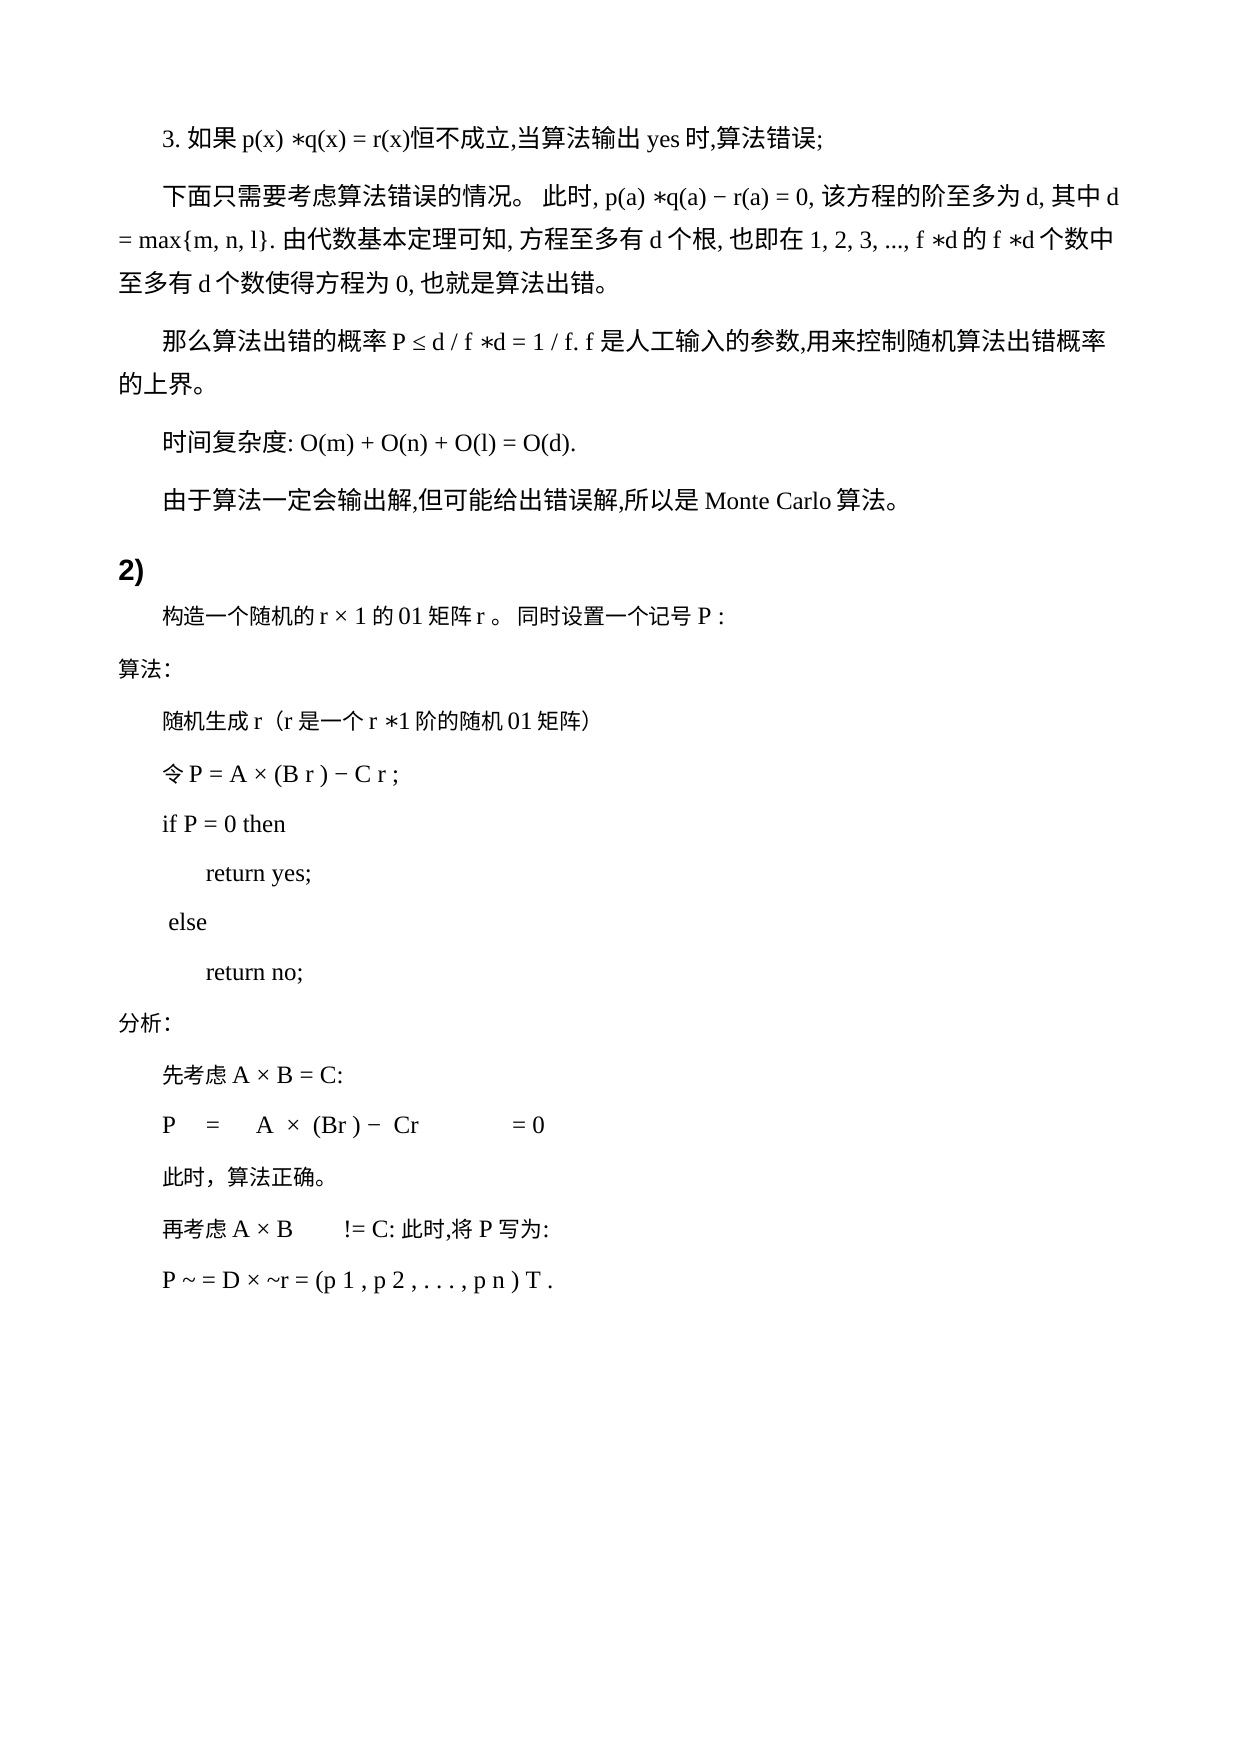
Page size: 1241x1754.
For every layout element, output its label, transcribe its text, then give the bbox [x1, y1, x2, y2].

text return yes; [118, 858, 1122, 887]
text 分析： [118, 1006, 1122, 1037]
text 随机生成r（r 是一个r ∗ 1阶的随机01矩阵） [118, 704, 1122, 736]
text 构造一个随机的r × 1的01矩阵r 。 同时设置一个记号 P : [118, 599, 1122, 631]
text else [118, 907, 1122, 936]
text if P = 0 then [118, 809, 1122, 838]
text 由于算法一定会输出解,但可能给出错误解,所以是Monte Carlo算法。 [118, 481, 1122, 517]
text 下面只需要考虑算法错误的情况。 此时, p(a) ∗ q(a) − r(a) = 0, 该方程的阶至多为d, 其中 d = max{m, n, l}. 由代数基本定理可知, 方程至多有d个根, 也即在1, 2, 3, ..., f ∗ d的f ∗ d个数中至多有d个数使得方程为0, 也就是算法出错。 [118, 176, 1122, 299]
text P ~ = D × ~r = (p 1 , p 2 , . . . , p n ) T . [118, 1265, 1122, 1293]
text P = A × (Br ) − Cr = 0 [118, 1111, 1122, 1139]
text 令 P = A × (B r ) − C r ; [118, 757, 1122, 788]
text 3. 如果p(x) ∗ q(x) = r(x)恒不成立,当算法输出yes时,算法错误; [118, 118, 1122, 154]
text return no; [118, 957, 1122, 985]
text 算法： [118, 652, 1122, 683]
text 此时，算法正确。 [118, 1160, 1122, 1191]
text 那么算法出错的概率P ≤ d / f ∗ d = 1 / f. f 是人工输入的参数,用来控制随机算法出错概率的上界。 [118, 321, 1122, 401]
text 先考虑A × B = C: [118, 1058, 1122, 1090]
text 再考虑A × B != C: 此时,将 P 写为: [118, 1212, 1122, 1244]
subtitle 2) [118, 553, 1122, 587]
text 时间复杂度: O(m) + O(n) + O(l) = O(d). [118, 422, 1122, 459]
